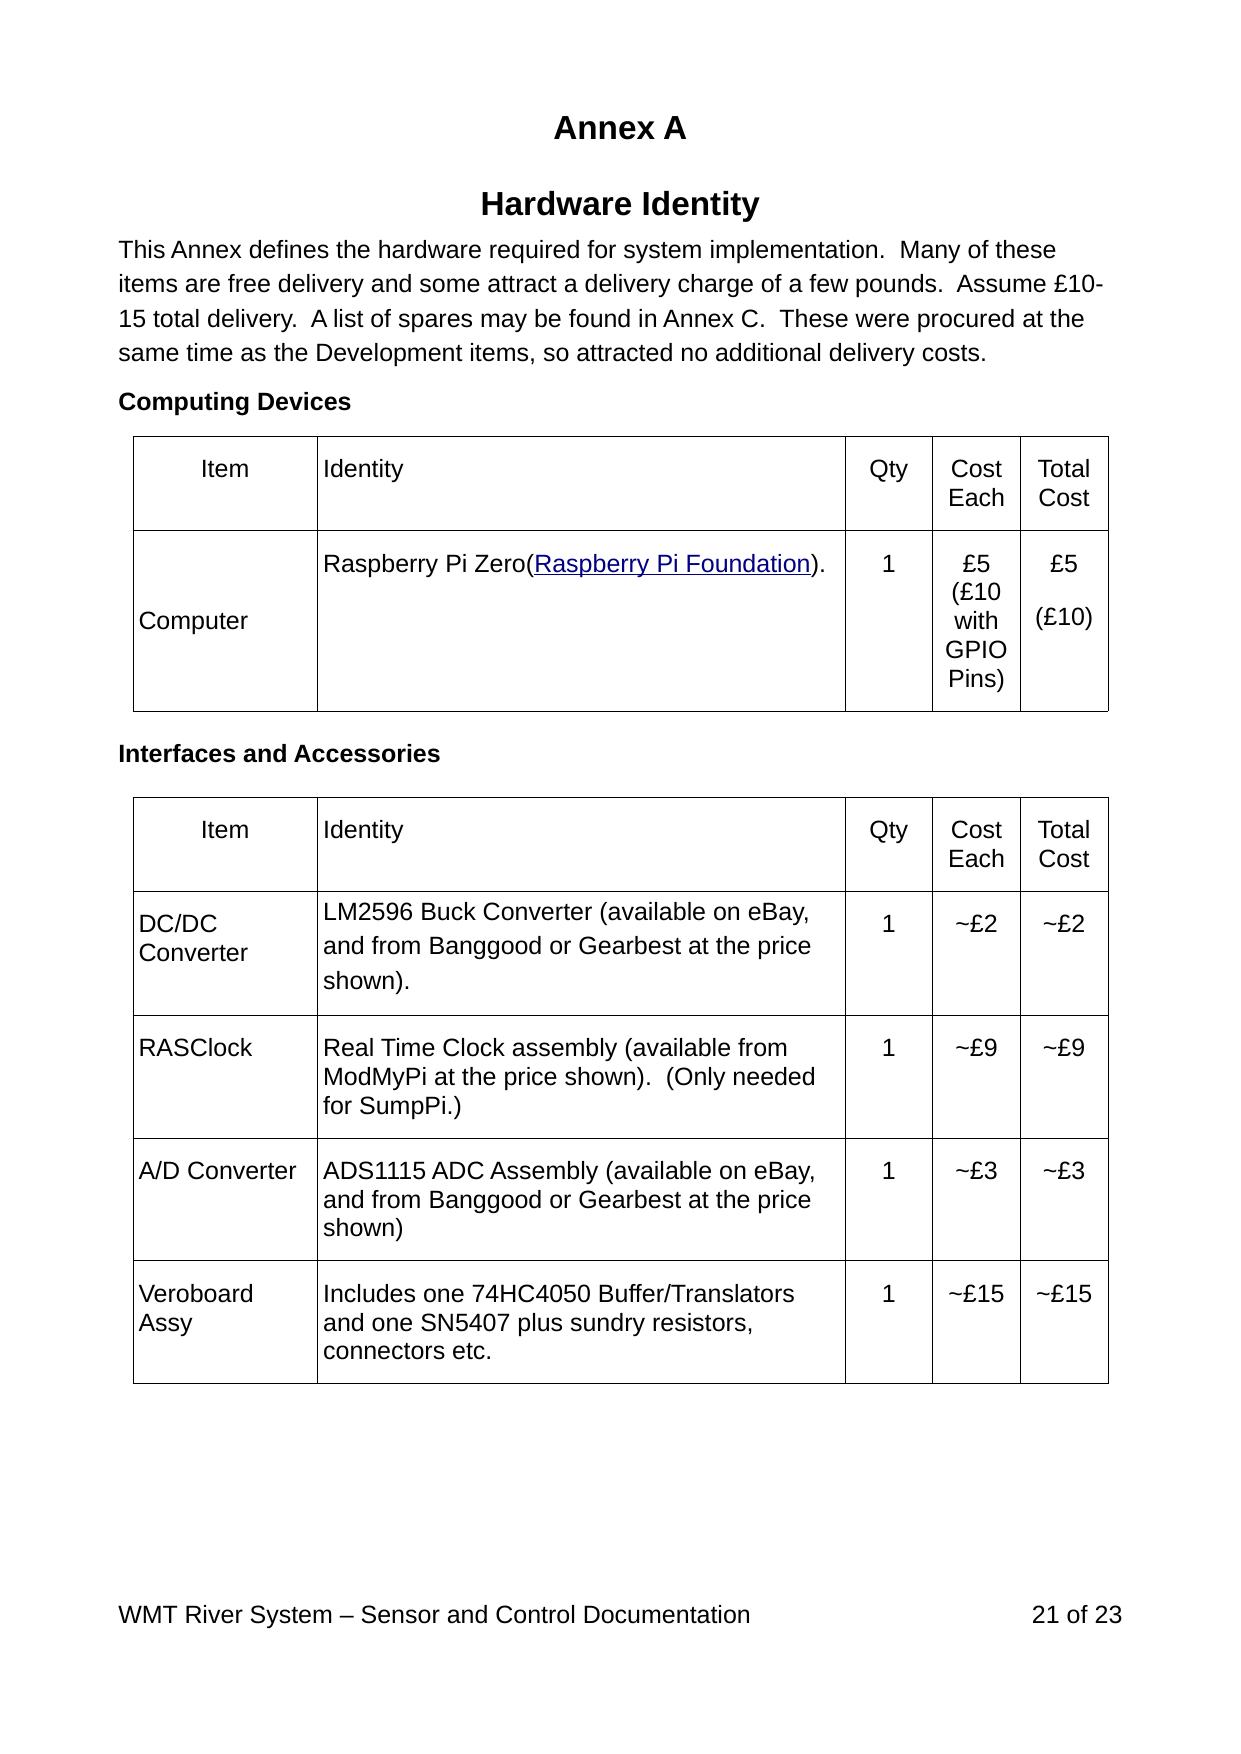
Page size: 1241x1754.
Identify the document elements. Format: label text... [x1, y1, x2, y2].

table_cell ~£2 [1021, 892, 1108, 1015]
subtitle Hardware Identity [118, 184, 1122, 222]
table_cell A/D Converter [134, 1139, 317, 1260]
table_cell RASClock [134, 1016, 317, 1138]
table_header Qty [846, 437, 932, 530]
table_cell 1 [846, 531, 932, 711]
table_cell ~£9 [1021, 1016, 1108, 1138]
table_header Identity [318, 437, 845, 530]
table_header Qty [846, 798, 932, 891]
table_cell Veroboard Assy [134, 1261, 317, 1383]
table_cell DC/DC Converter [134, 892, 317, 1015]
table_cell Raspberry Pi Zero(Raspberry Pi Foundation). [318, 531, 845, 711]
table_cell ~£15 [933, 1261, 1020, 1383]
table_cell ~£9 [933, 1016, 1020, 1138]
subtitle Annex A [118, 108, 1122, 146]
table_cell 1 [846, 1261, 932, 1383]
text This Annex defines the hardware required for system implementation. Many of these items are free delivery and some attract a delivery charge of a few pounds. Assume £10-15 total delivery. A list of spares may be found in Annex C. These were procured at the same time as the Development items, so attracted no additional delivery costs. [118, 234, 1122, 367]
table_cell £5 (£10 with GPIO Pins) [933, 531, 1020, 711]
table_cell Real Time Clock assembly (available from ModMyPi at the price shown). (Only needed for SumpPi.) [318, 1016, 845, 1138]
table_cell ~£3 [933, 1139, 1020, 1260]
text Computing Devices [118, 387, 1122, 416]
table_header Item [134, 437, 317, 530]
table_header Total Cost [1021, 798, 1108, 891]
table_header Identity [318, 798, 845, 891]
table_cell 1 [846, 892, 932, 1015]
table_cell ADS1115 ADC Assembly (available on eBay, and from Banggood or Gearbest at the price shown) [318, 1139, 845, 1260]
table_cell Computer [134, 531, 317, 711]
table_header Total Cost [1021, 437, 1108, 530]
table_cell 1 [846, 1016, 932, 1138]
table_cell ~£3 [1021, 1139, 1108, 1260]
table_cell £5 (£10) [1021, 531, 1108, 711]
table_cell ~£15 [1021, 1261, 1108, 1383]
table_header Cost Each [933, 437, 1020, 530]
table_cell 1 [846, 1139, 932, 1260]
table_cell Includes one 74HC4050 Buffer/Translators and one SN5407 plus sundry resistors, connectors etc. [318, 1261, 845, 1383]
table_header Item [134, 798, 317, 891]
table_cell LM2596 Buck Converter (available on eBay, and from Banggood or Gearbest at the price shown). [318, 892, 845, 1015]
table_cell ~£2 [933, 892, 1020, 1015]
table_header Cost Each [933, 798, 1020, 891]
text Interfaces and Accessories [118, 739, 1122, 768]
